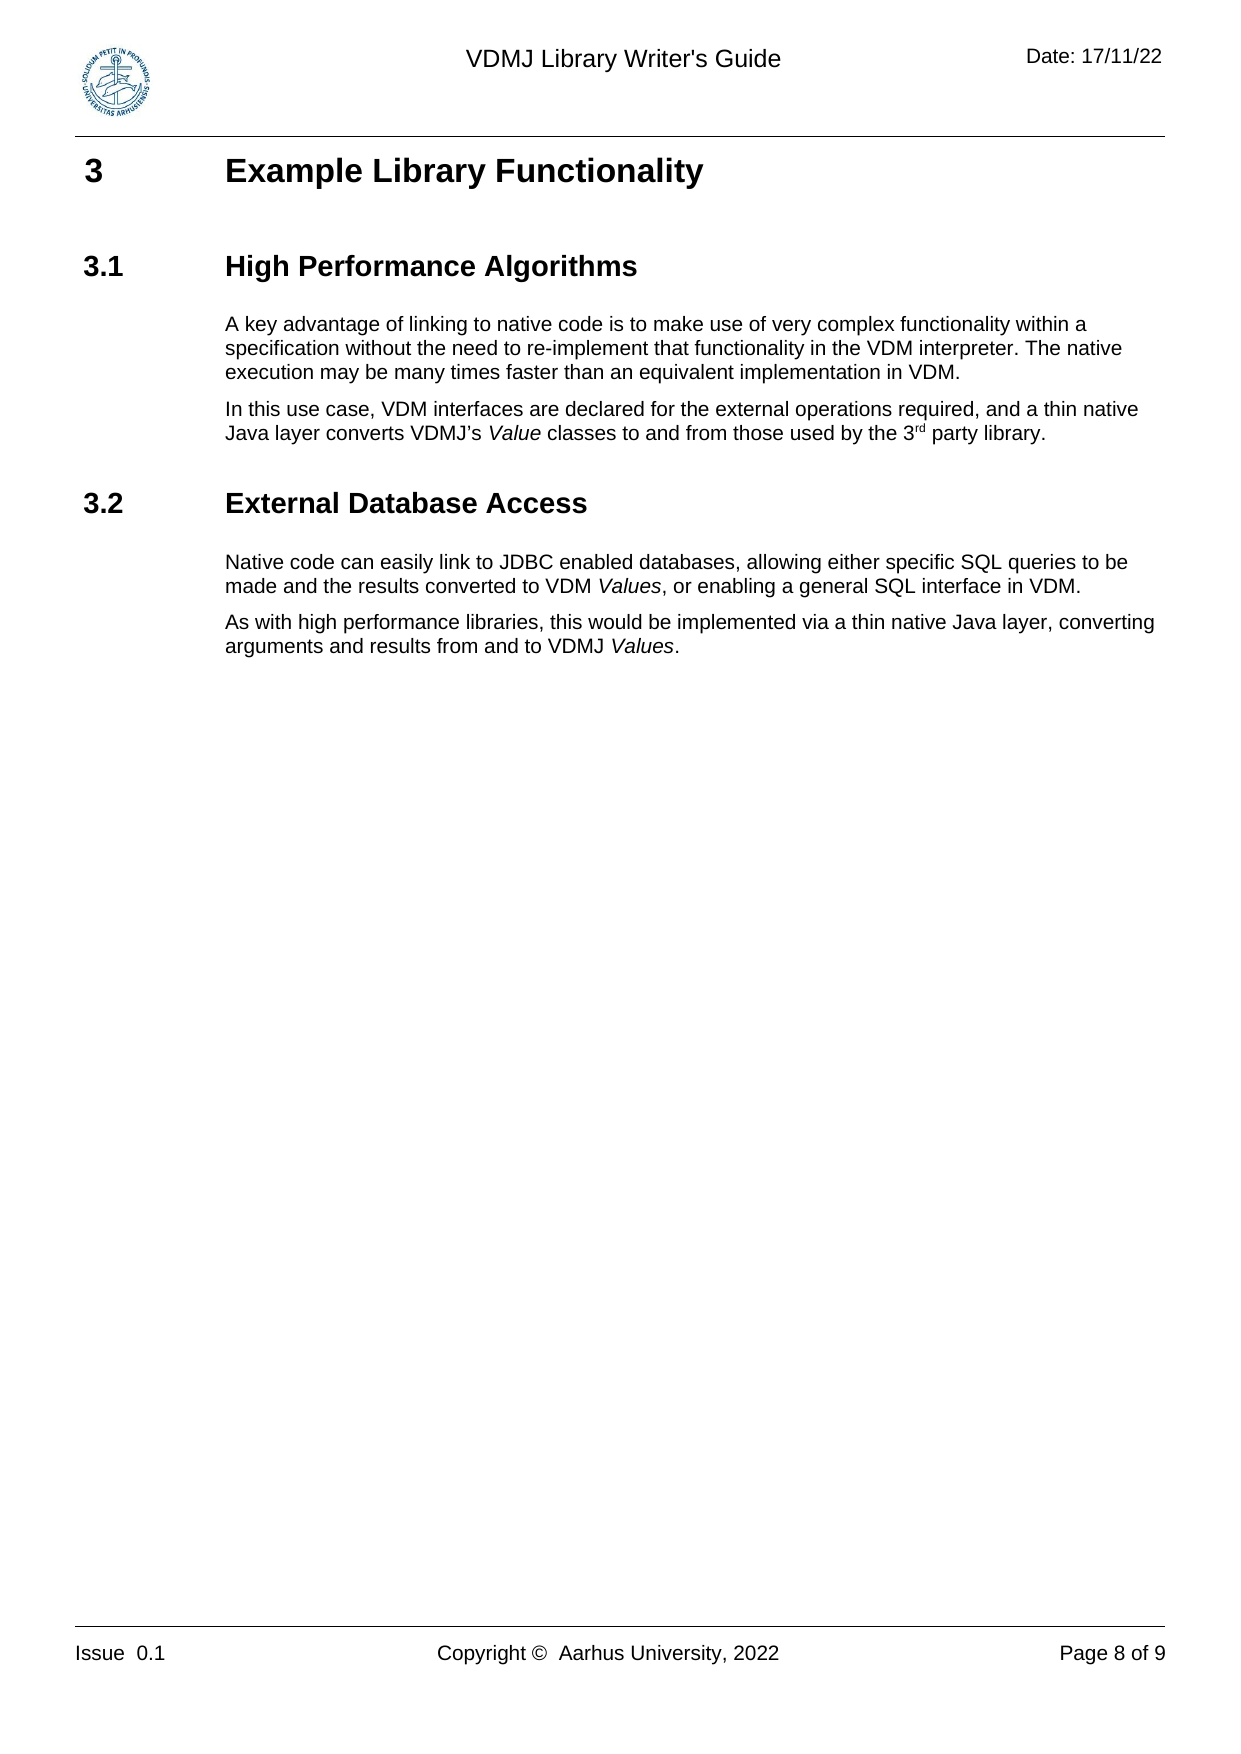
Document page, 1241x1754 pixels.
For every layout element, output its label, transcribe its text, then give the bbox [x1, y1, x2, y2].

text As with high performance libraries, this would be implemented via a thin native Java layer, converting arguments and results from and to VDMJ Values. [225, 610, 1165, 658]
text In this use case, VDM interfaces are declared for the external operations required, and a thin native Java layer converts VDMJ’s Value classes to and from those used by the 3rd party library. [225, 397, 1165, 445]
subtitle Example Library Functionality [75, 152, 1165, 190]
picture [78, 44, 153, 120]
text Native code can easily link to JDBC enabled databases, allowing either specific SQL queries to be made and the results converted to VDM Values, or enabling a general SQL interface in VDM. [225, 550, 1165, 598]
subtitle High Performance Algorithms [75, 250, 1165, 282]
text A key advantage of linking to native code is to make use of very complex functionality within a specification without the need to re-implement that functionality in the VDM interpreter. The native execution may be many times faster than an equivalent implementation in VDM. [225, 312, 1165, 384]
subtitle External Database Access [75, 487, 1165, 520]
